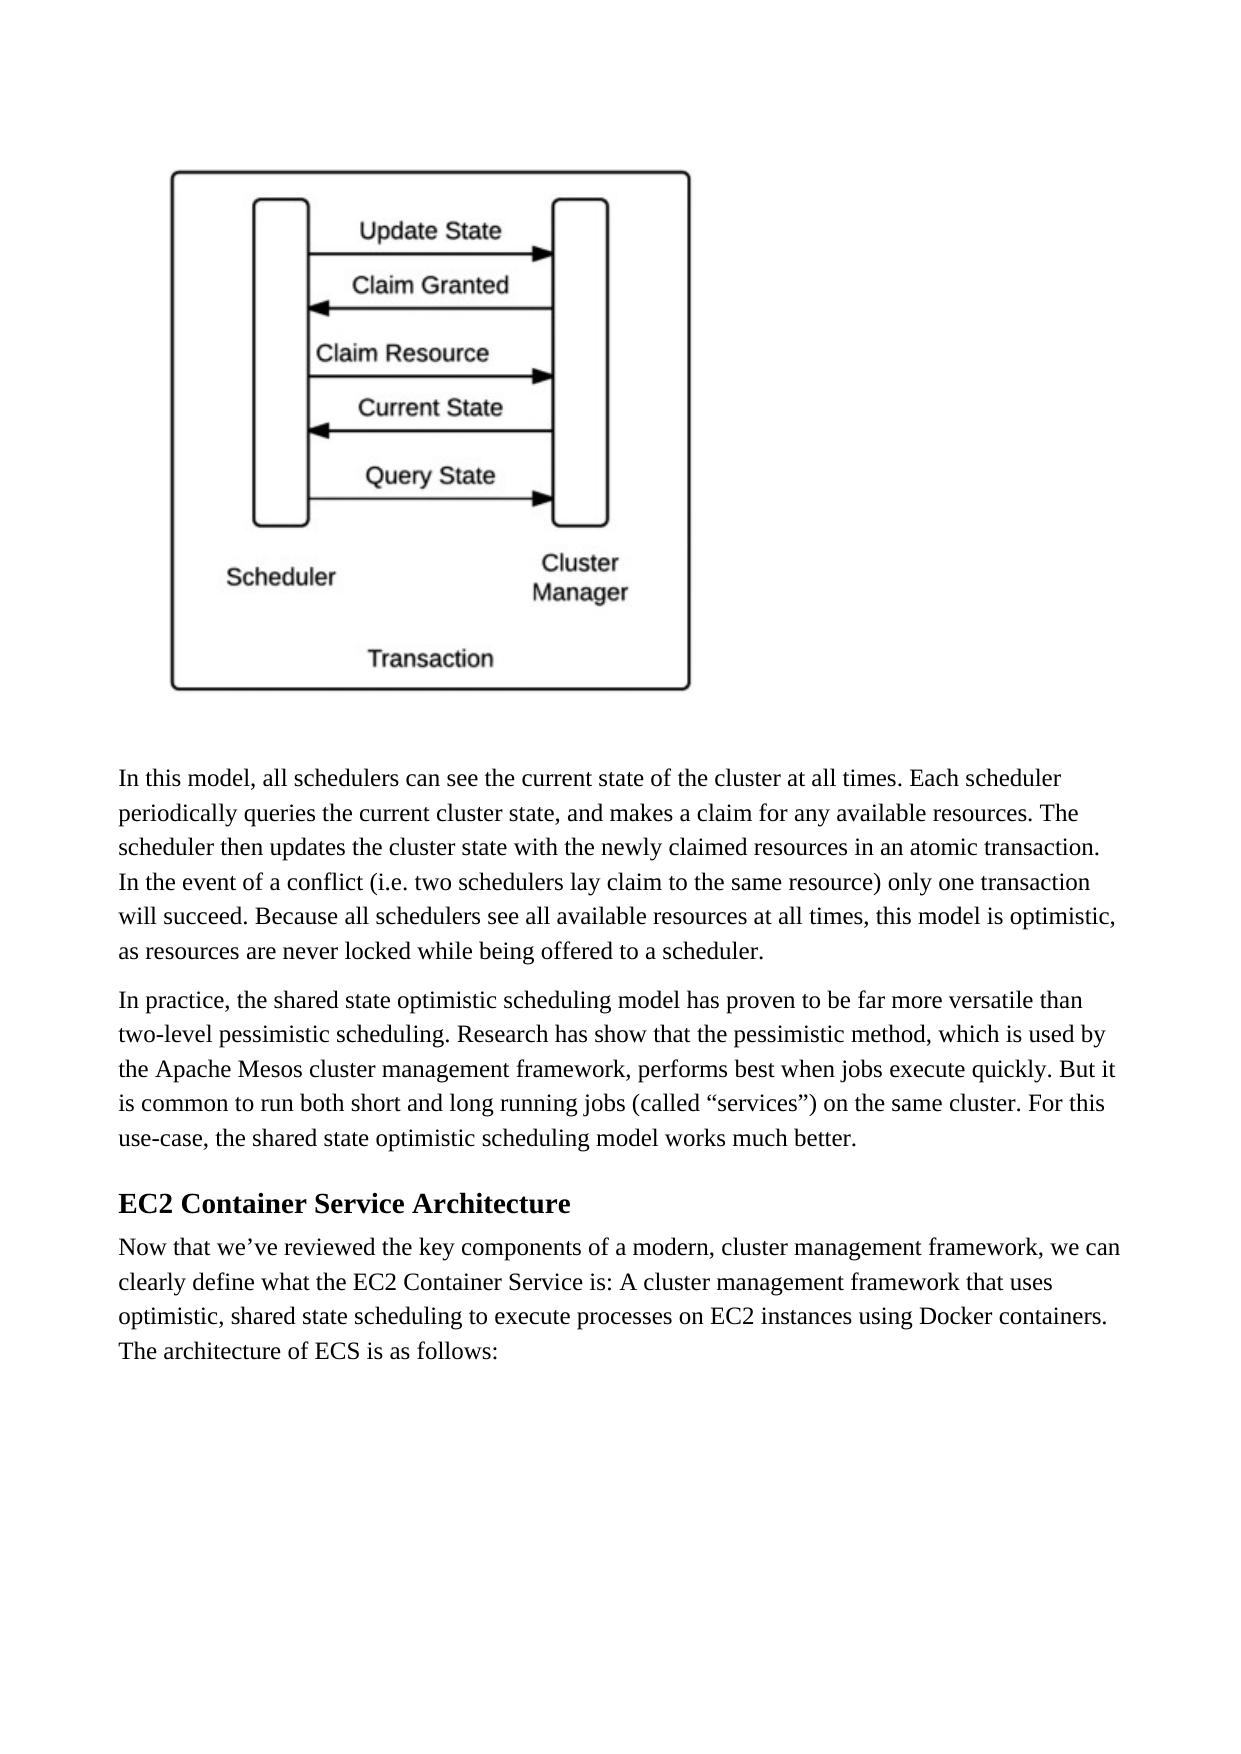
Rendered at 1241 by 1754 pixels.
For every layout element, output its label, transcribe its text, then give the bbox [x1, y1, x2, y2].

subtitle EC2 Container Service Architecture [118, 1186, 1122, 1220]
text Now that we’ve reviewed the key components of a modern, cluster management framework, we can clearly define what the EC2 Container Service is: A cluster management framework that uses optimistic, shared state scheduling to execute processes on EC2 instances using Docker containers. The architecture of ECS is as follows: [118, 1232, 1122, 1365]
text In this model, all schedulers can see the current state of the cluster at all times. Each scheduler periodically queries the current cluster state, and makes a claim for any available resources. The scheduler then updates the cluster state with the newly claimed resources in an atomic transaction. In the event of a conflict (i.e. two schedulers lay claim to the same resource) only one transaction will succeed. Because all schedulers see all available resources at all times, this model is optimistic, as resources are never locked while being offered to a scheduler. [118, 763, 1122, 964]
picture [118, 118, 744, 744]
text In practice, the shared state optimistic scheduling model has proven to be far more versatile than two-level pessimistic scheduling. Research has show that the pessimistic method, which is used by the Apache Mesos cluster management framework, performs best when jobs execute quickly. But it is common to run both short and long running jobs (called “services”) on the same cluster. For this use-case, the shared state optimistic scheduling model works much better. [118, 985, 1122, 1152]
